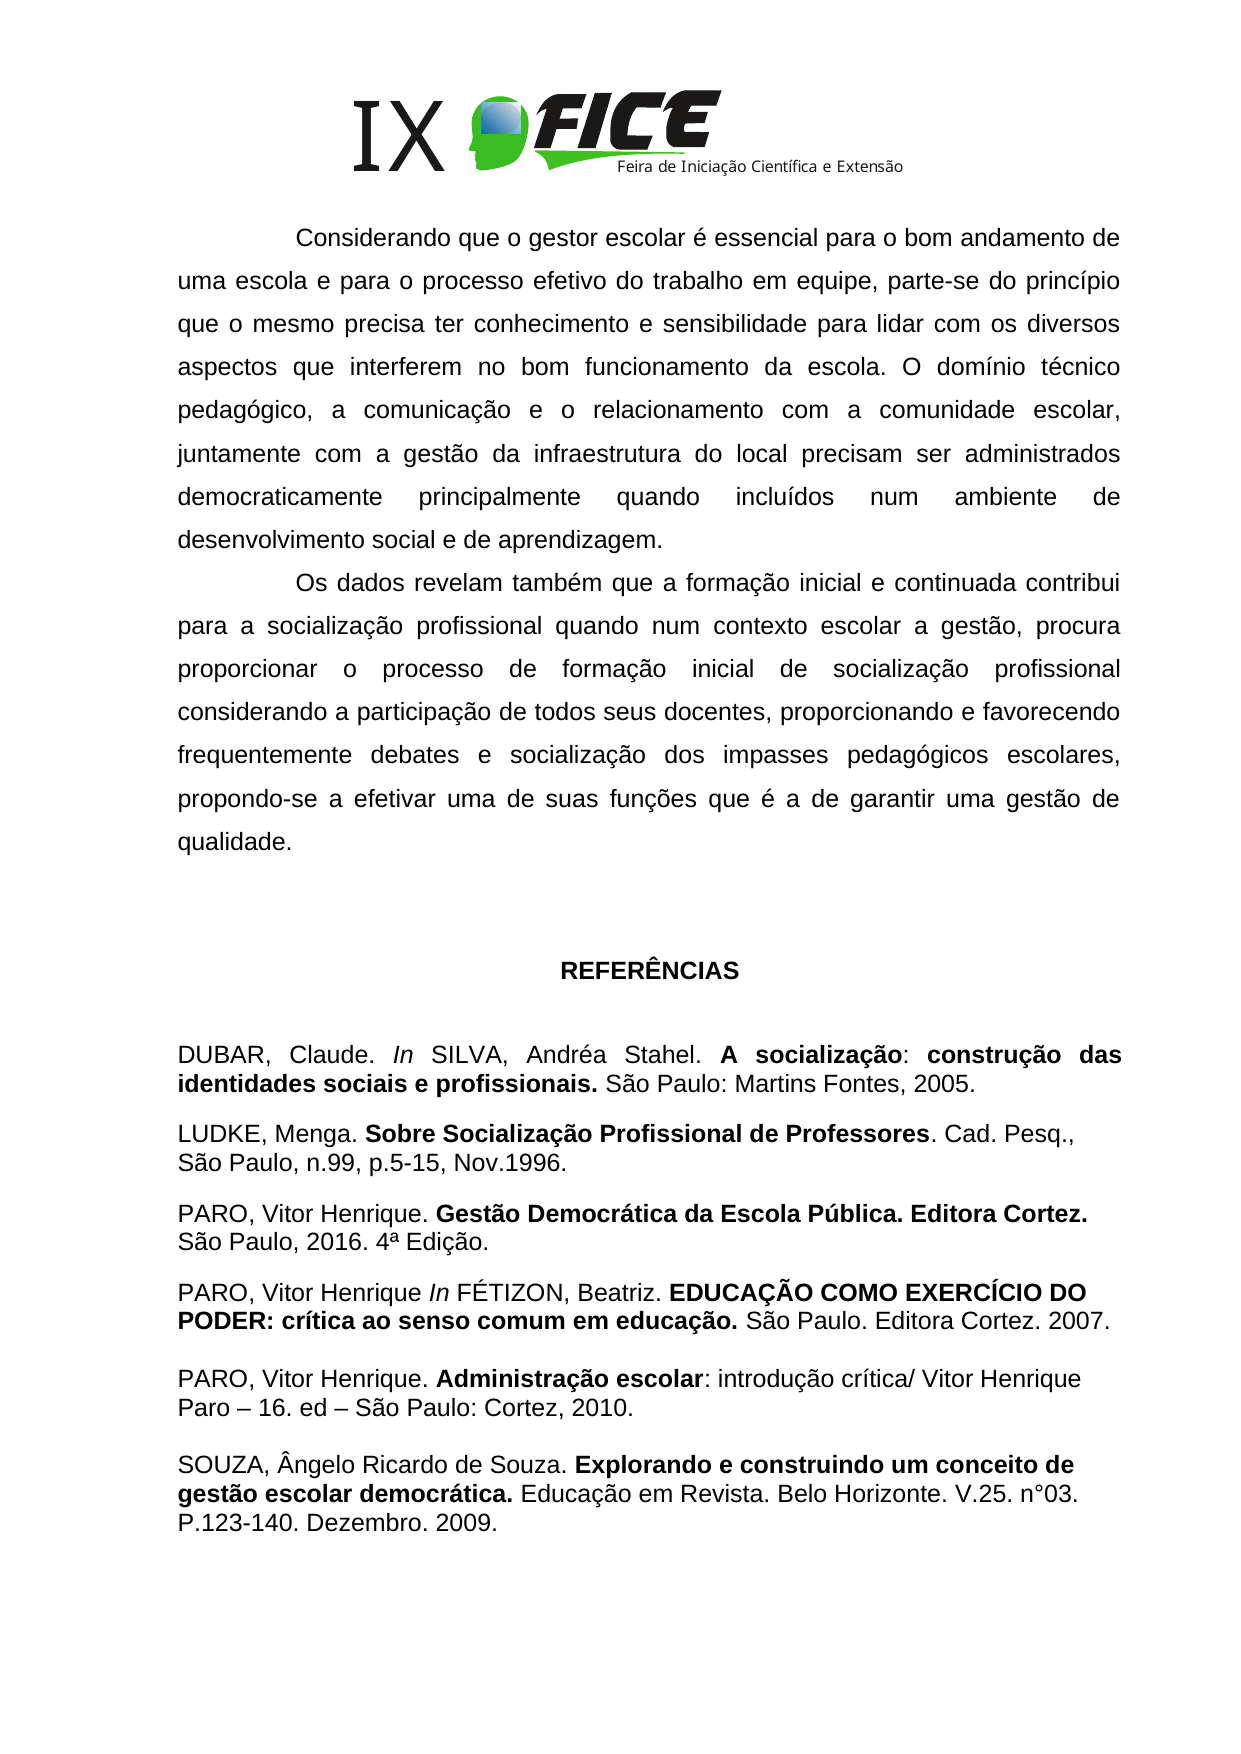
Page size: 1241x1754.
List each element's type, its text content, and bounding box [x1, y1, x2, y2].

text REFERÊNCIAS [177, 956, 1122, 985]
text PARO, Vitor Henrique In FÉTIZON, Beatriz. EDUCAÇÃO COMO EXERCÍCIO DO PODER: crítica ao senso comum em educação. São Paulo. Editora Cortez. 2007. [177, 1278, 1122, 1335]
text PARO, Vitor Henrique. Administração escolar: introdução crítica/ Vitor Henrique Paro – 16. ed – São Paulo: Cortez, 2010. [177, 1364, 1122, 1421]
list Os dados revelam também que a formação inicial e continuada contribui para a socialização profissional quando num contexto escolar a gestão, procura proporcionar o processo de formação inicial de socialização profissional considerando a participação de todos seus docentes, proporcionando e favorecendo frequentemente debates e socialização dos impasses pedagógicos escolares, propondo-se a efetivar uma de suas funções que é a de garantir uma gestão de qualidade. [177, 568, 1122, 855]
text DUBAR, Claude. In SILVA, Andréa Stahel. A socialização: construção das identidades sociais e profissionais. São Paulo: Martins Fontes, 2005. [177, 1040, 1122, 1098]
text SOUZA, Ângelo Ricardo de Souza. Explorando e construindo um conceito de gestão escolar democrática. Educação em Revista. Belo Horizonte. V.25. n°03. P.123-140. Dezembro. 2009. [177, 1450, 1122, 1536]
text LUDKE, Menga. Sobre Socialização Profissional de Professores. Cad. Pesq., São Paulo, n.99, p.5-15, Nov.1996. [177, 1119, 1122, 1177]
text PARO, Vitor Henrique. Gestão Democrática da Escola Pública. Editora Cortez. São Paulo, 2016. 4ª Edição. [177, 1198, 1122, 1256]
text Considerando que o gestor escolar é essencial para o bom andamento de uma escola e para o processo efetivo do trabalho em equipe, parte-se do princípio que o mesmo precisa ter conhecimento e sensibilidade para lidar com os diversos aspectos que interferem no bom funcionamento da escola. O domínio técnico pedagógico, a comunicação e o relacionamento com a comunidade escolar, juntamente com a gestão da infraestrutura do local precisam ser administrados democraticamente principalmente quando incluídos num ambiente de desenvolvimento social e de aprendizagem. [177, 223, 1122, 553]
